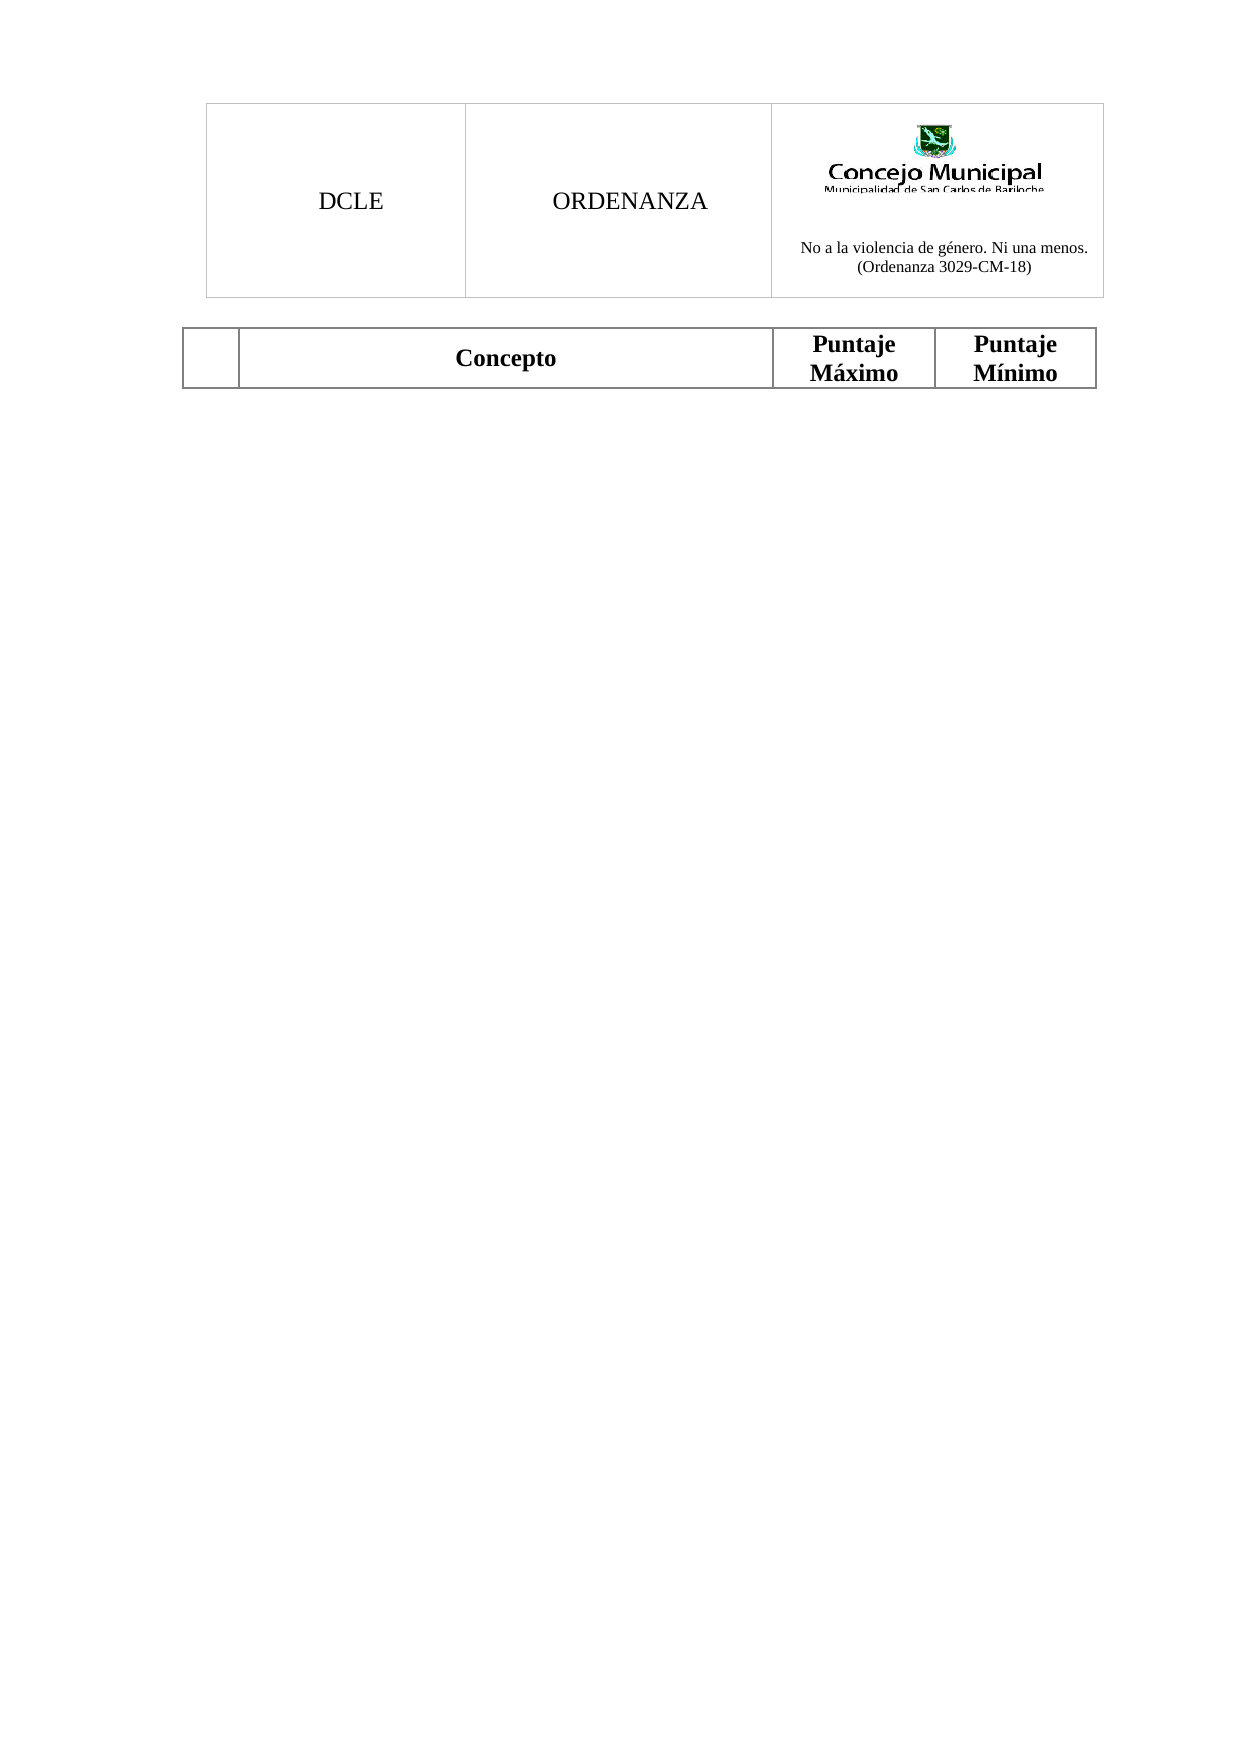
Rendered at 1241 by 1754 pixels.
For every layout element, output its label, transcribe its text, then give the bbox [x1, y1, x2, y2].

table_header Concepto [240, 329, 772, 387]
table_header Puntaje Mínimo [936, 329, 1095, 387]
table_header [184, 329, 238, 387]
table_header Puntaje Máximo [774, 329, 934, 387]
